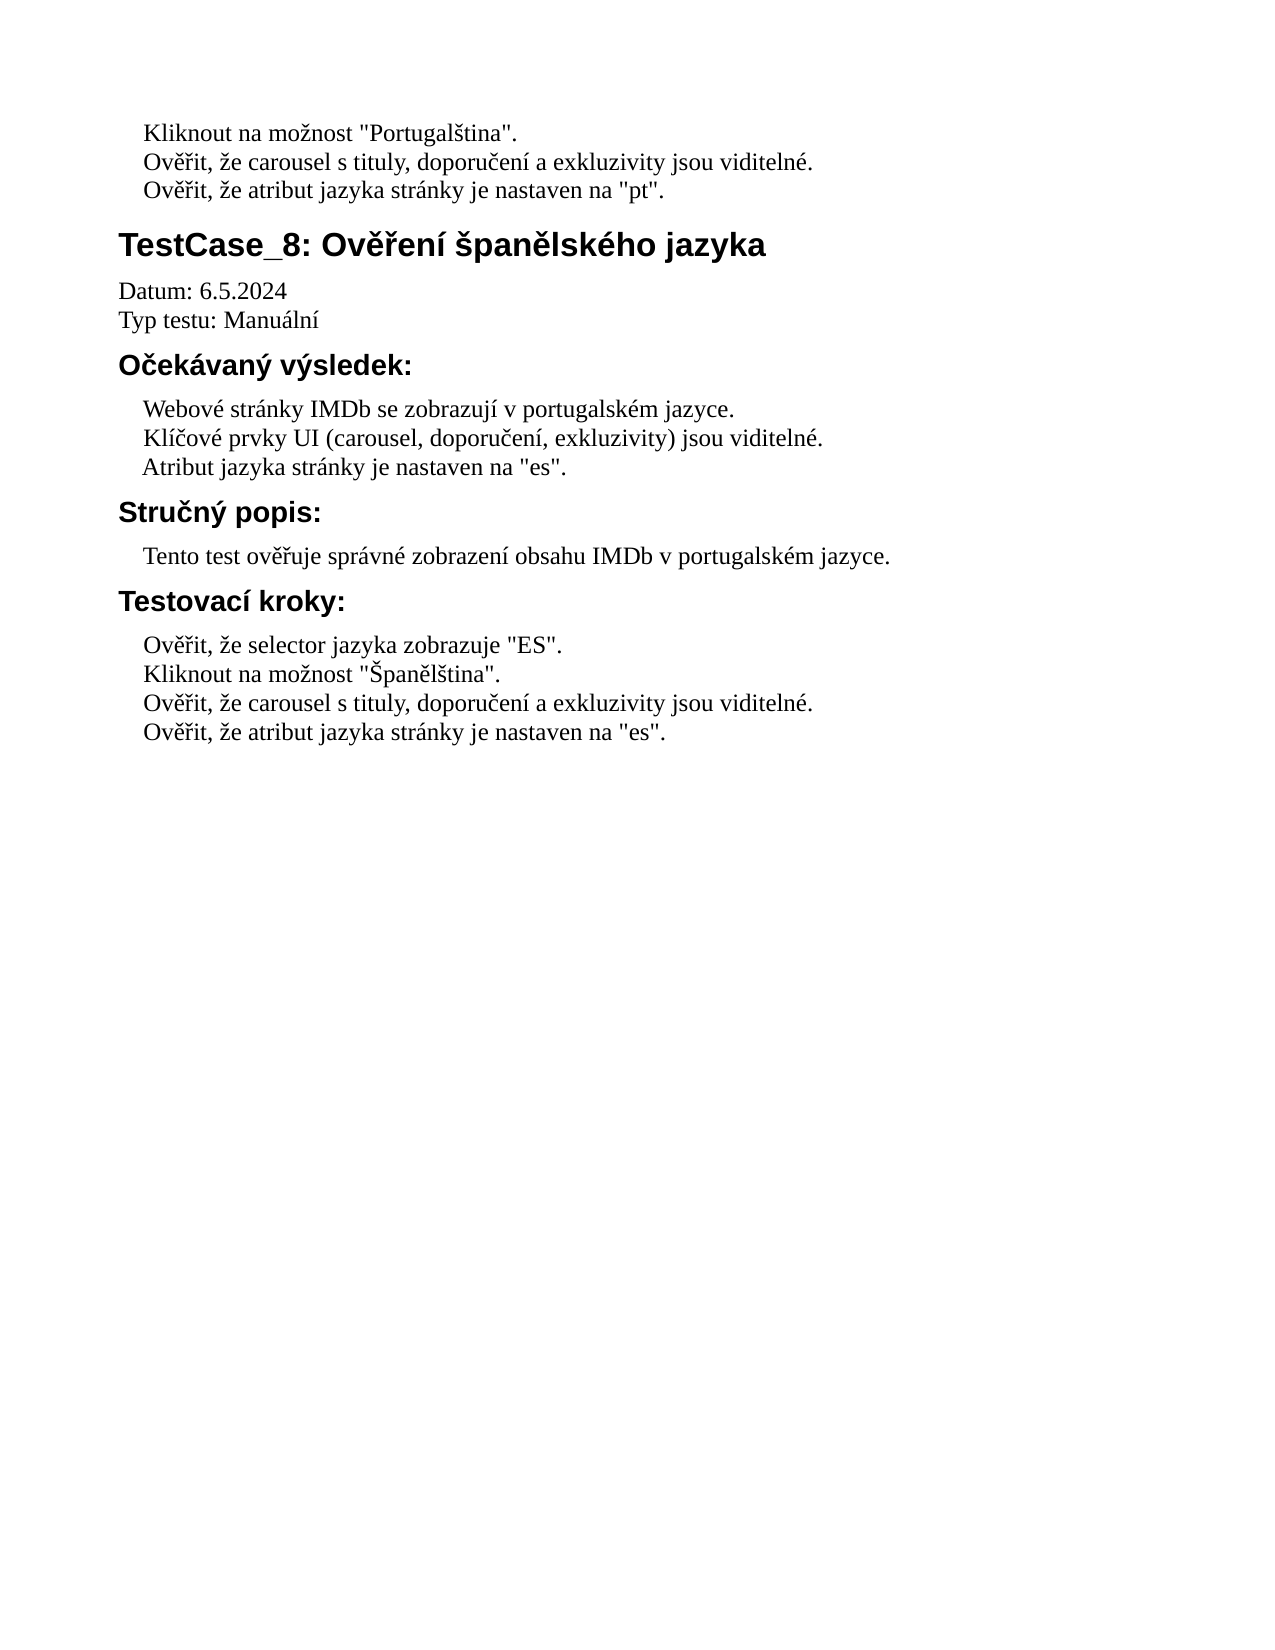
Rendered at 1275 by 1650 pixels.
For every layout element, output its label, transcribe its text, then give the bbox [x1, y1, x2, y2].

subtitle TestCase_8: Ověření španělského jazyka [118, 225, 1157, 264]
text Datum: 6.5.2024 [118, 276, 1157, 305]
subtitle Očekávaný výsledek: [118, 348, 1157, 382]
text Klíčové prvky UI (carousel, doporučení, exkluzivity) jsou viditelné. [118, 423, 1157, 452]
text Ověřit, že atribut jazyka stránky je nastaven na "pt". [118, 176, 1157, 204]
text Typ testu: Manuální [118, 305, 1157, 334]
text Ověřit, že carousel s tituly, doporučení a exkluzivity jsou viditelné. [118, 147, 1157, 176]
text Ověřit, že selector jazyka zobrazuje "ES". [118, 631, 1157, 659]
subtitle Stručný popis: [118, 495, 1157, 529]
text Kliknout na možnost "Portugalština". [118, 118, 1157, 147]
text Kliknout na možnost "Španělština". [118, 659, 1157, 688]
text Webové stránky IMDb se zobrazují v portugalském jazyce. [118, 394, 1157, 423]
text Tento test ověřuje správné zobrazení obsahu IMDb v portugalském jazyce. [118, 541, 1157, 570]
subtitle Testovací kroky: [118, 584, 1157, 618]
text Atribut jazyka stránky je nastaven na "es". [118, 452, 1157, 481]
text Ověřit, že carousel s tituly, doporučení a exkluzivity jsou viditelné. [118, 688, 1157, 717]
text Ověřit, že atribut jazyka stránky je nastaven na "es". [118, 717, 1157, 746]
